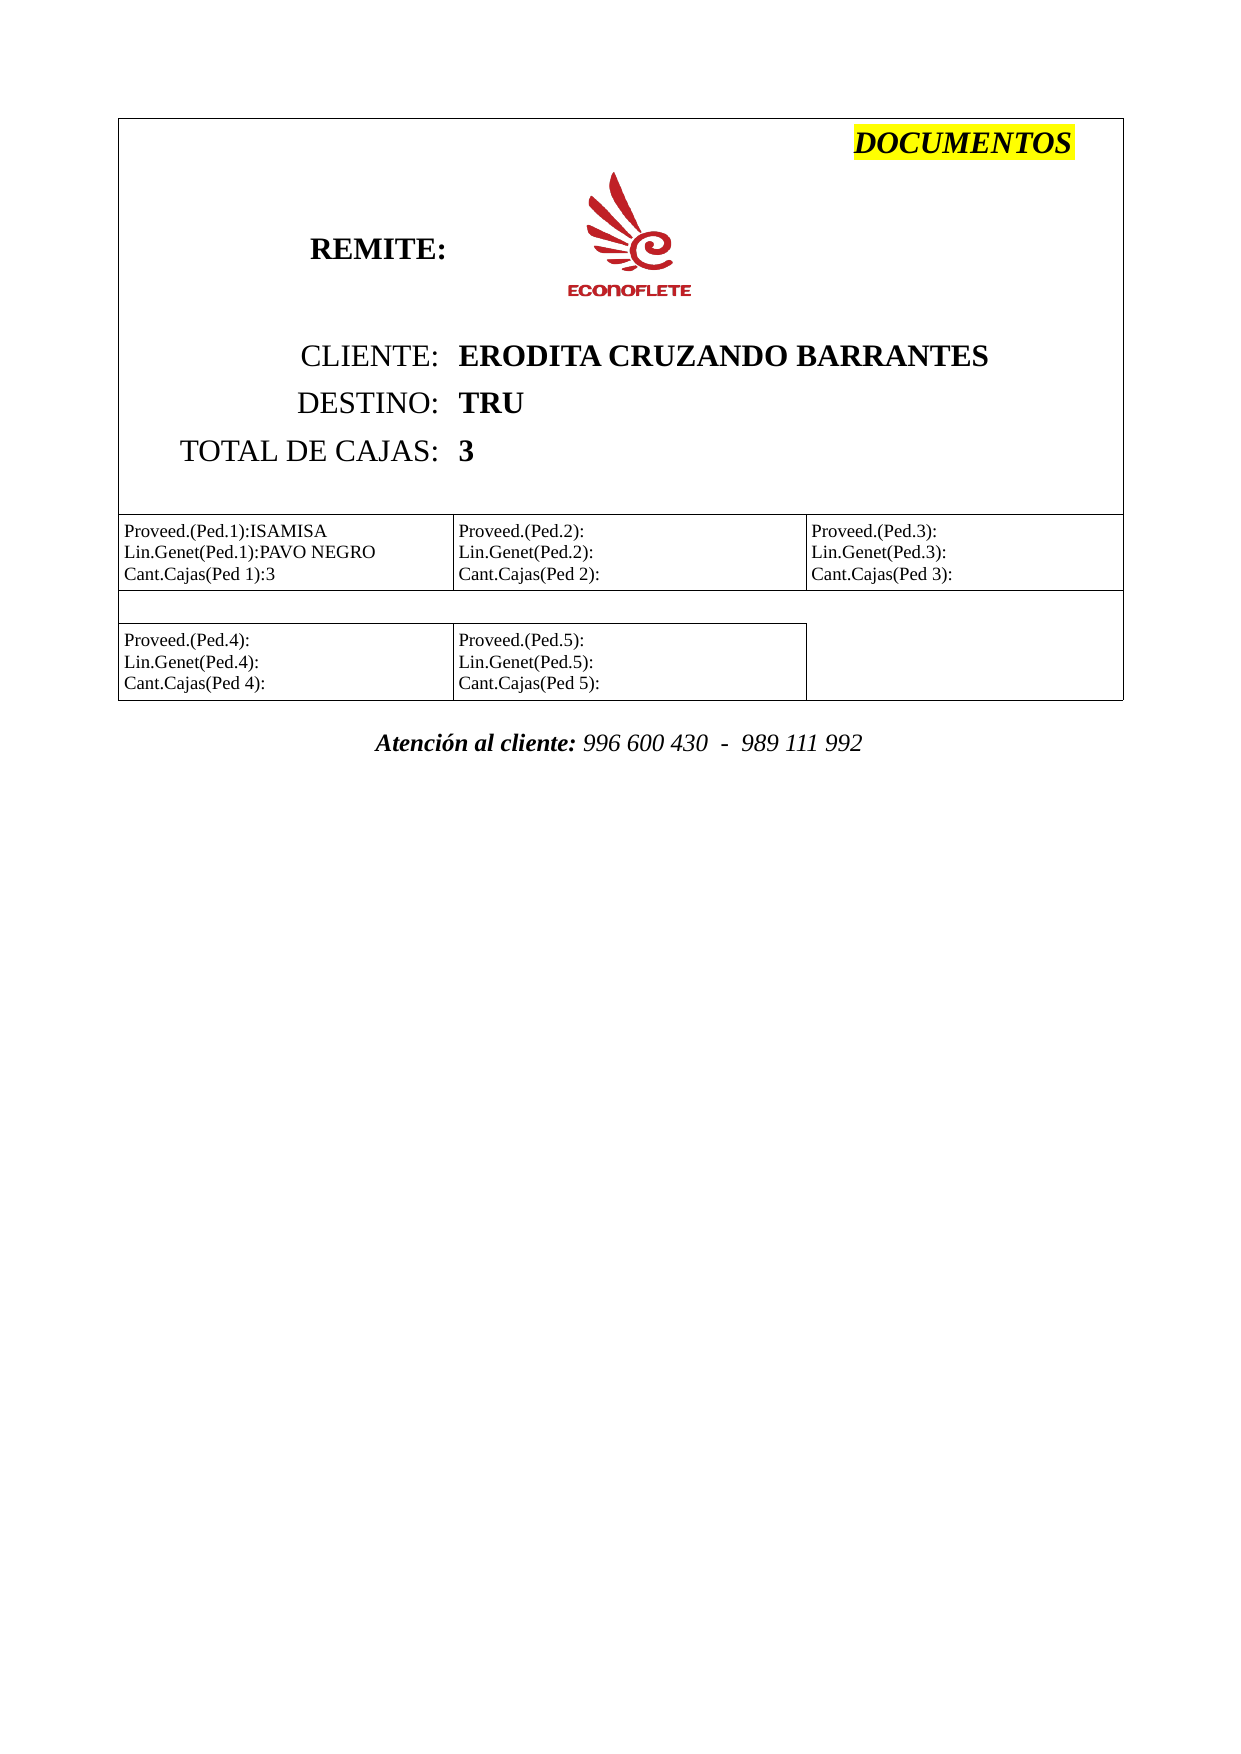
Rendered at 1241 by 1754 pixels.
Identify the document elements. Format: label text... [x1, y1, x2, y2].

picture [552, 171, 707, 297]
table_header DOCUMENTOS [806, 119, 1123, 166]
table_cell [807, 623, 1123, 699]
table_cell TRU [453, 379, 806, 426]
table_cell [806, 591, 1123, 623]
table_cell Proveed.(Ped.4): Lin.Genet(Ped.4): Cant.Cajas(Ped 4): [119, 624, 453, 699]
table_cell REMITE: [119, 166, 453, 332]
table_cell Proveed.(Ped.1):ISAMISA Lin.Genet(Ped.1):PAVO NEGRO Cant.Cajas(Ped 1):3 [119, 515, 453, 590]
table_cell [453, 591, 806, 623]
table_cell Proveed.(Ped.3): Lin.Genet(Ped.3): Cant.Cajas(Ped 3): [807, 515, 1123, 590]
table_cell 3 [453, 426, 1123, 474]
table_header [453, 119, 806, 166]
table_cell Proveed.(Ped.5): Lin.Genet(Ped.5): Cant.Cajas(Ped 5): [454, 624, 806, 699]
text Atención al cliente: 996 600 430 - 989 111 992 [118, 728, 1122, 757]
table_header [119, 119, 453, 166]
table_cell [453, 166, 806, 332]
table_cell [806, 166, 1123, 332]
table_cell Proveed.(Ped.2): Lin.Genet(Ped.2): Cant.Cajas(Ped 2): [454, 515, 806, 590]
table_cell TOTAL DE CAJAS: [119, 426, 453, 474]
table_cell [119, 474, 453, 514]
table_cell ERODITA CRUZANDO BARRANTES [453, 332, 1123, 379]
table_cell [453, 474, 806, 514]
table_cell [119, 591, 453, 623]
table_cell DESTINO: [119, 379, 453, 426]
table_cell [806, 474, 1123, 514]
table_cell [806, 379, 1123, 426]
table_cell CLIENTE: [119, 332, 453, 379]
